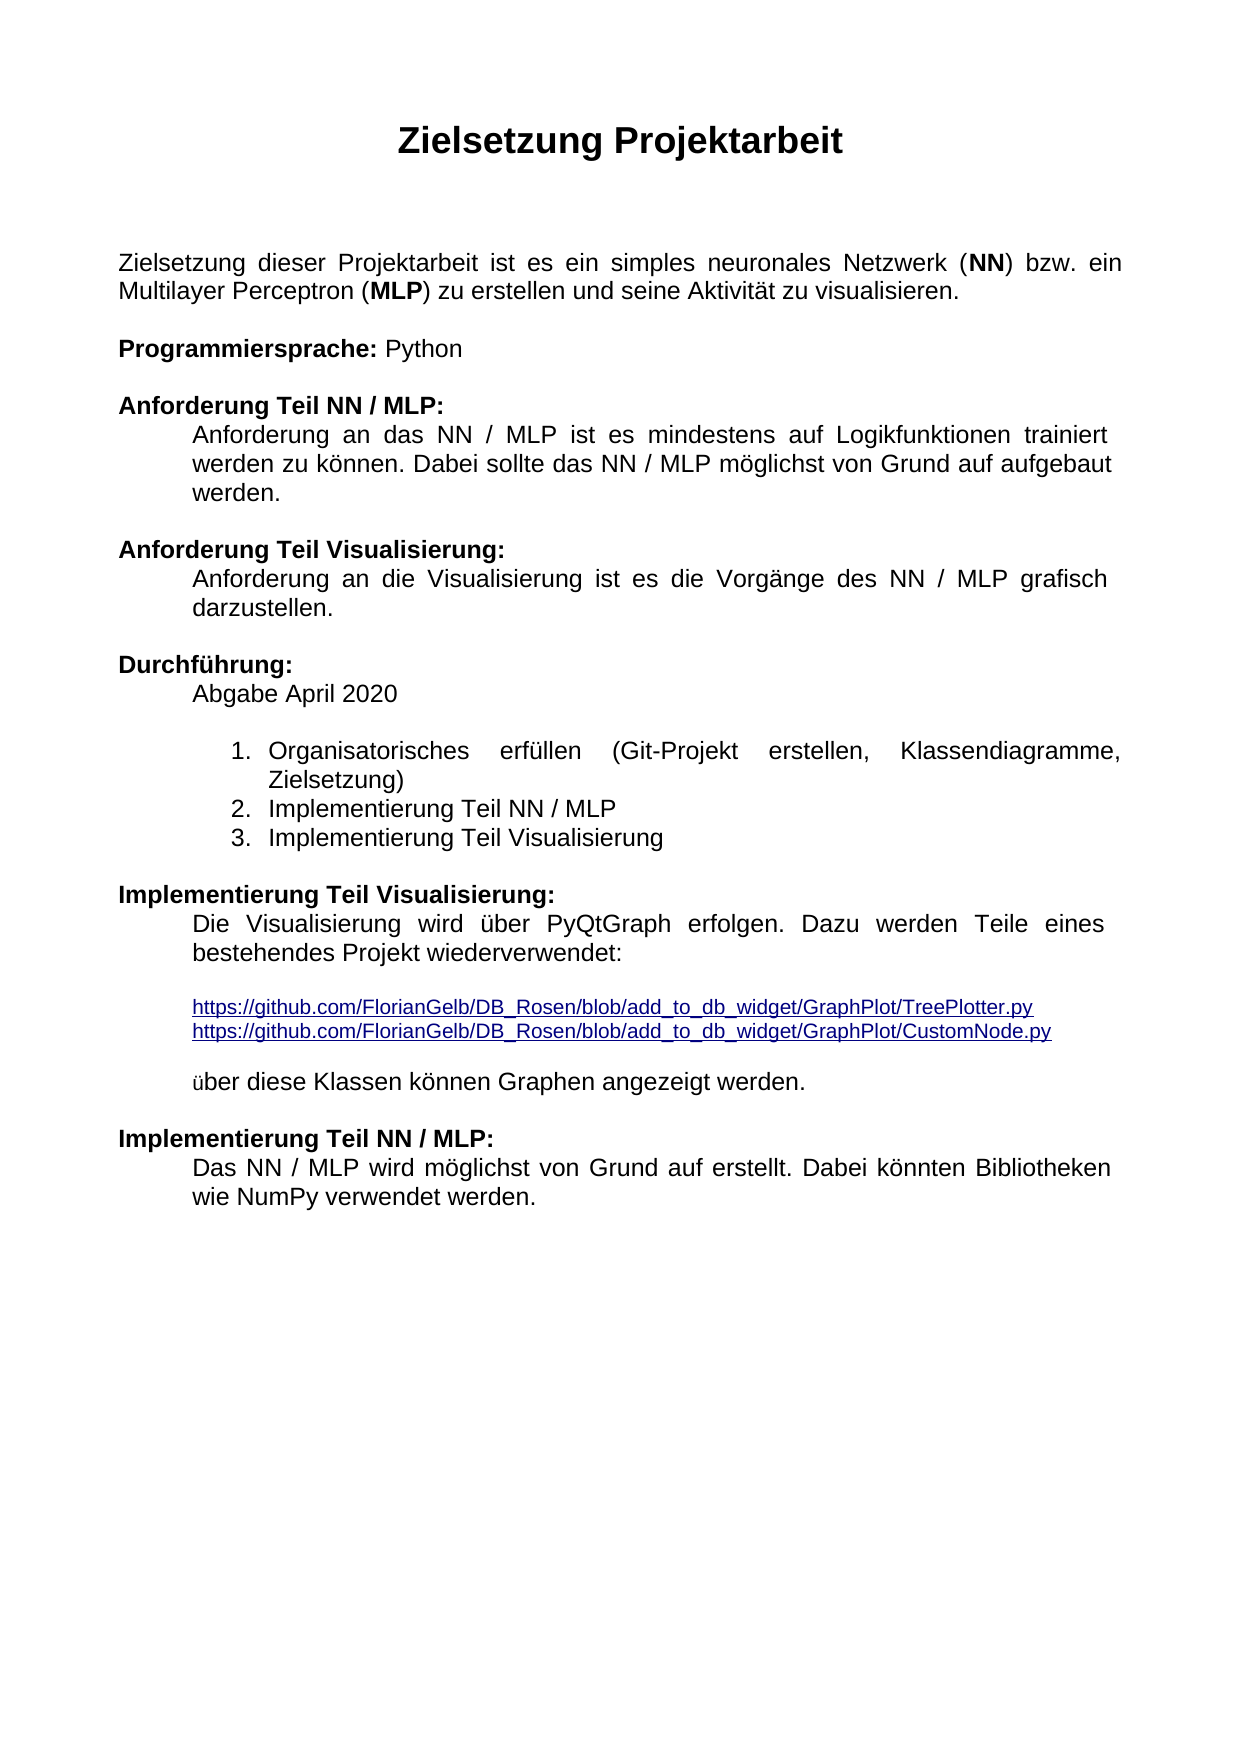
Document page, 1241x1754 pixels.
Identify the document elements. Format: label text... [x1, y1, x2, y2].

list Implementierung Teil NN / MLP [231, 794, 1122, 822]
list Organisatorisches erfüllen (Git-Projekt erstellen, Klassendiagramme, Zielsetzung) [231, 736, 1122, 794]
text Zielsetzung Projektarbeit [118, 118, 1122, 161]
list Implementierung Teil Visualisierung [231, 822, 1122, 851]
text Implementierung Teil NN / MLP: [118, 1124, 1122, 1153]
text Anforderung Teil NN / MLP: [118, 391, 1122, 420]
text Anforderung Teil Visualisierung: [118, 535, 1122, 564]
text Abgabe April 2020 [118, 679, 1122, 707]
text https://github.com/FlorianGelb/DB_Rosen/blob/add_to_db_widget/GraphPlot/TreePlotter.py [118, 995, 1122, 1019]
text über diese Klassen können Graphen angezeigt werden. [118, 1067, 1122, 1096]
text Durchführung: [118, 650, 1122, 679]
text Das NN / MLP wird möglichst von Grund auf erstellt. Dabei könnten Bibliotheken wie NumPy verwendet werden. [118, 1153, 1122, 1211]
text Anforderung an die Visualisierung ist es die Vorgänge des NN / MLP grafisch darzustellen. [118, 564, 1122, 621]
text Implementierung Teil Visualisierung: [118, 880, 1122, 909]
text Zielsetzung dieser Projektarbeit ist es ein simples neuronales Netzwerk (NN) bzw. ein Multilayer Perceptron (MLP) zu erstellen und seine Aktivität zu visualisieren. [118, 247, 1122, 305]
text Anforderung an das NN / MLP ist es mindestens auf Logikfunktionen trainiert werden zu können. Dabei sollte das NN / MLP möglichst von Grund auf aufgebaut werden. [118, 420, 1122, 506]
text https://github.com/FlorianGelb/DB_Rosen/blob/add_to_db_widget/GraphPlot/CustomNode.py [118, 1019, 1122, 1043]
text Die Visualisierung wird über PyQtGraph erfolgen. Dazu werden Teile eines bestehendes Projekt wiederverwendet: [118, 909, 1122, 966]
text Programmiersprache: Python [118, 334, 1122, 362]
